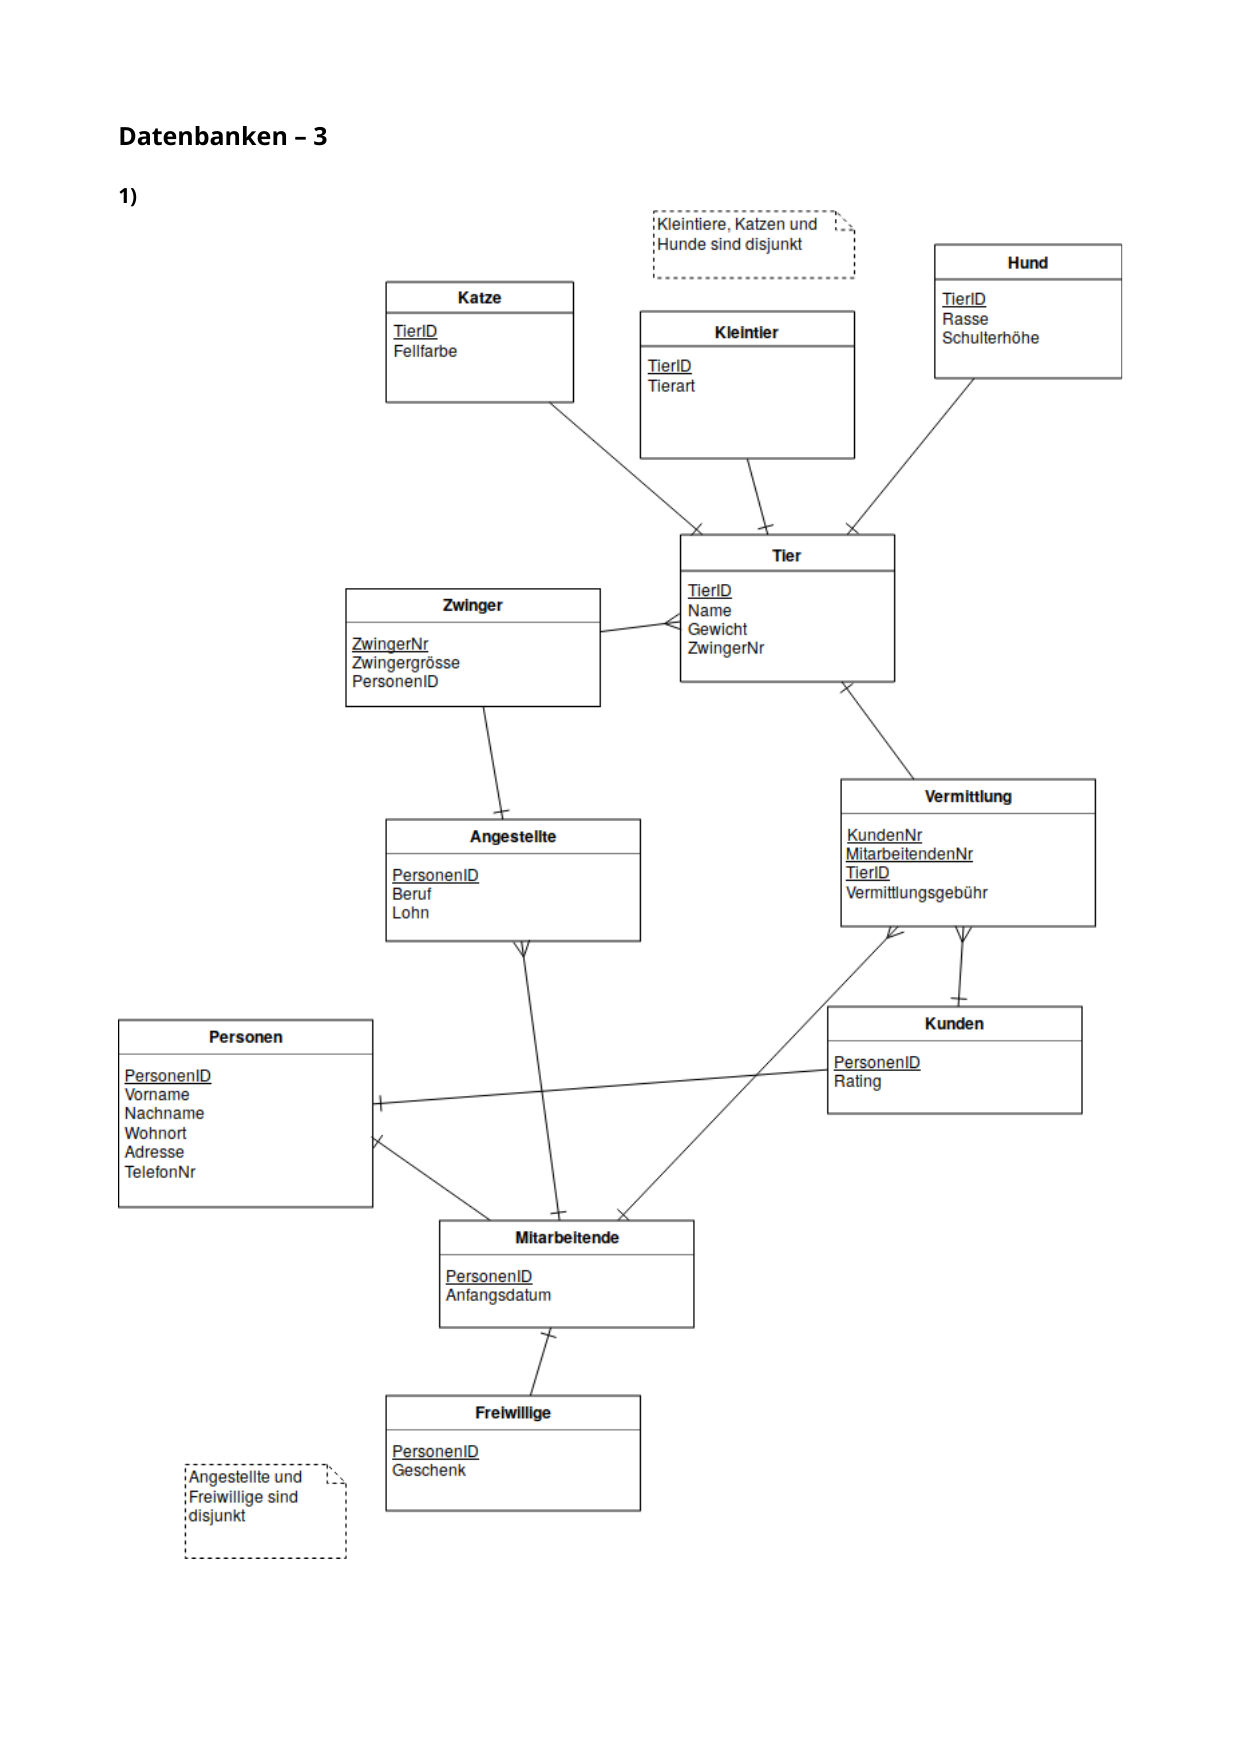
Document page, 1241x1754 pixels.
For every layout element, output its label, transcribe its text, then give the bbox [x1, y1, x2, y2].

picture [118, 210, 1123, 1559]
text 1) [118, 182, 1122, 210]
